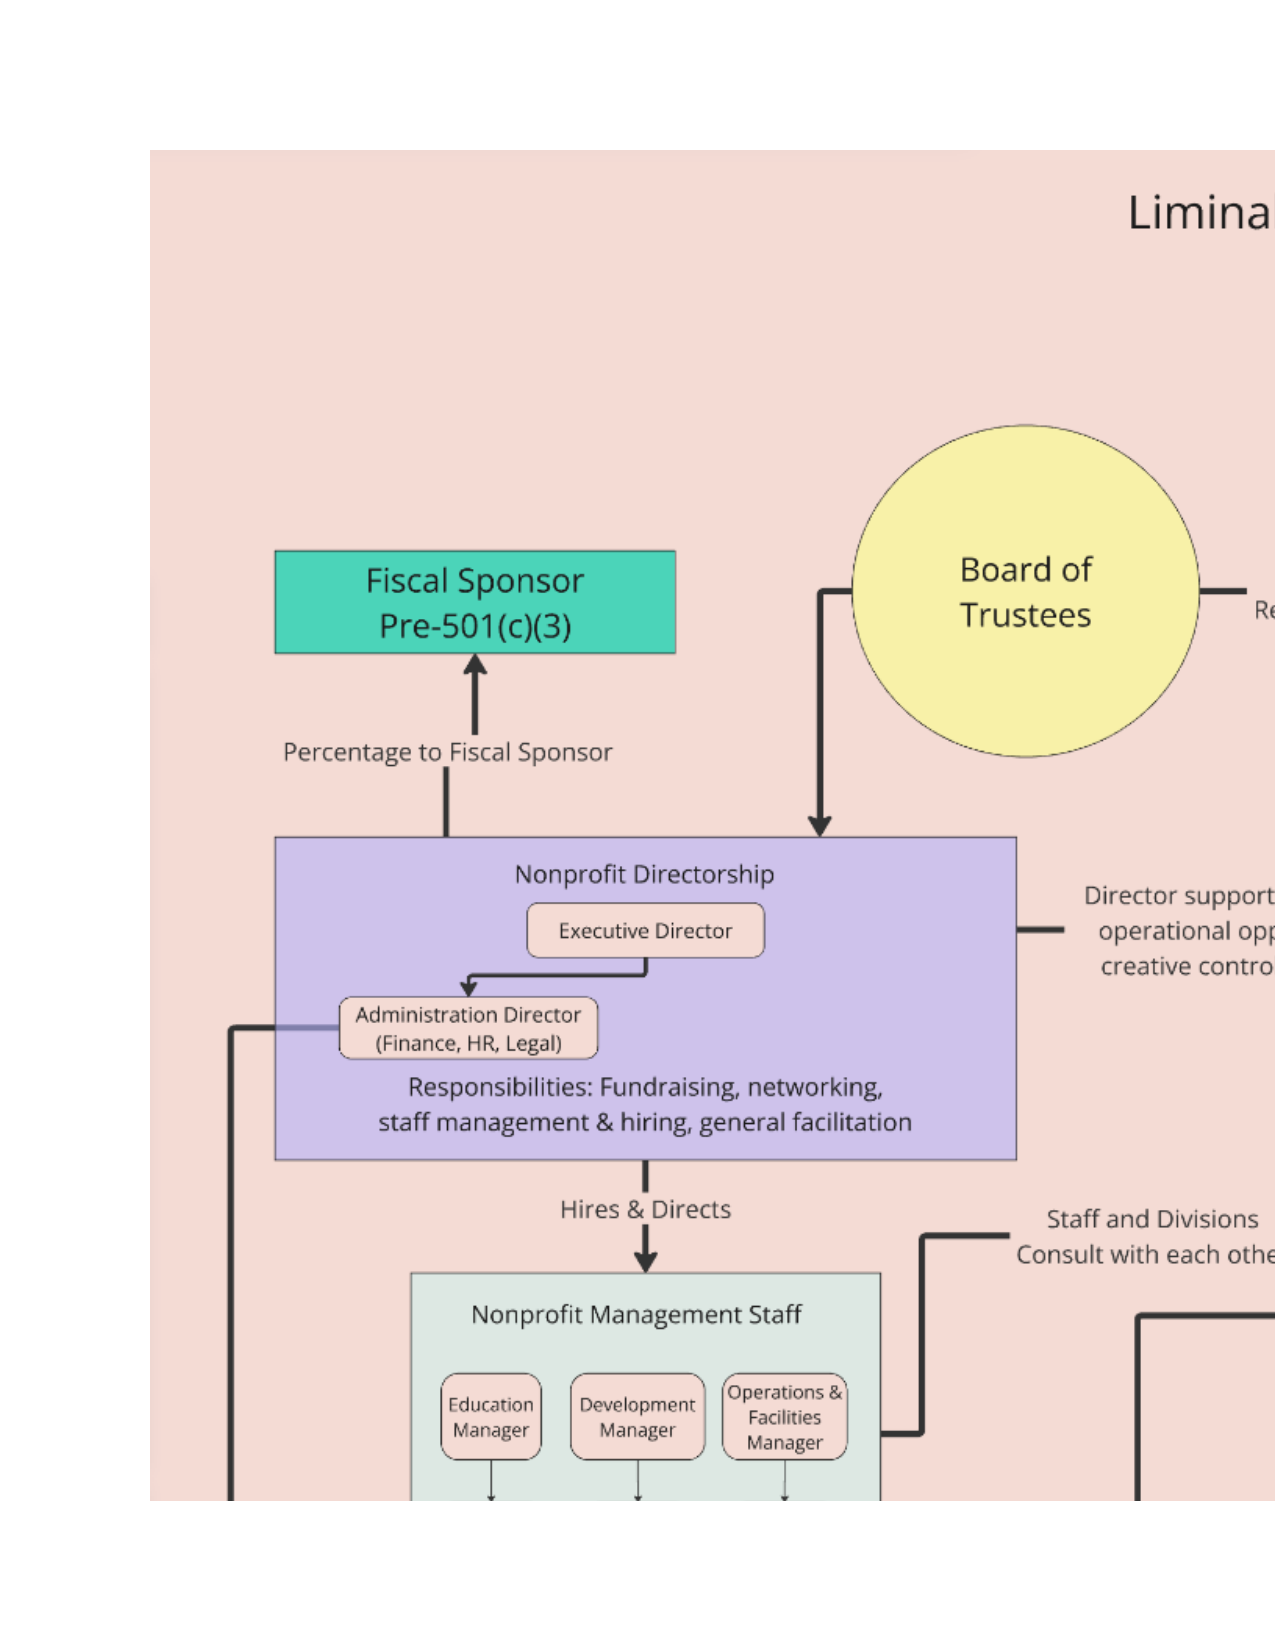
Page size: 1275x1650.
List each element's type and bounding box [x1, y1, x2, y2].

picture [150, 150, 1275, 1501]
